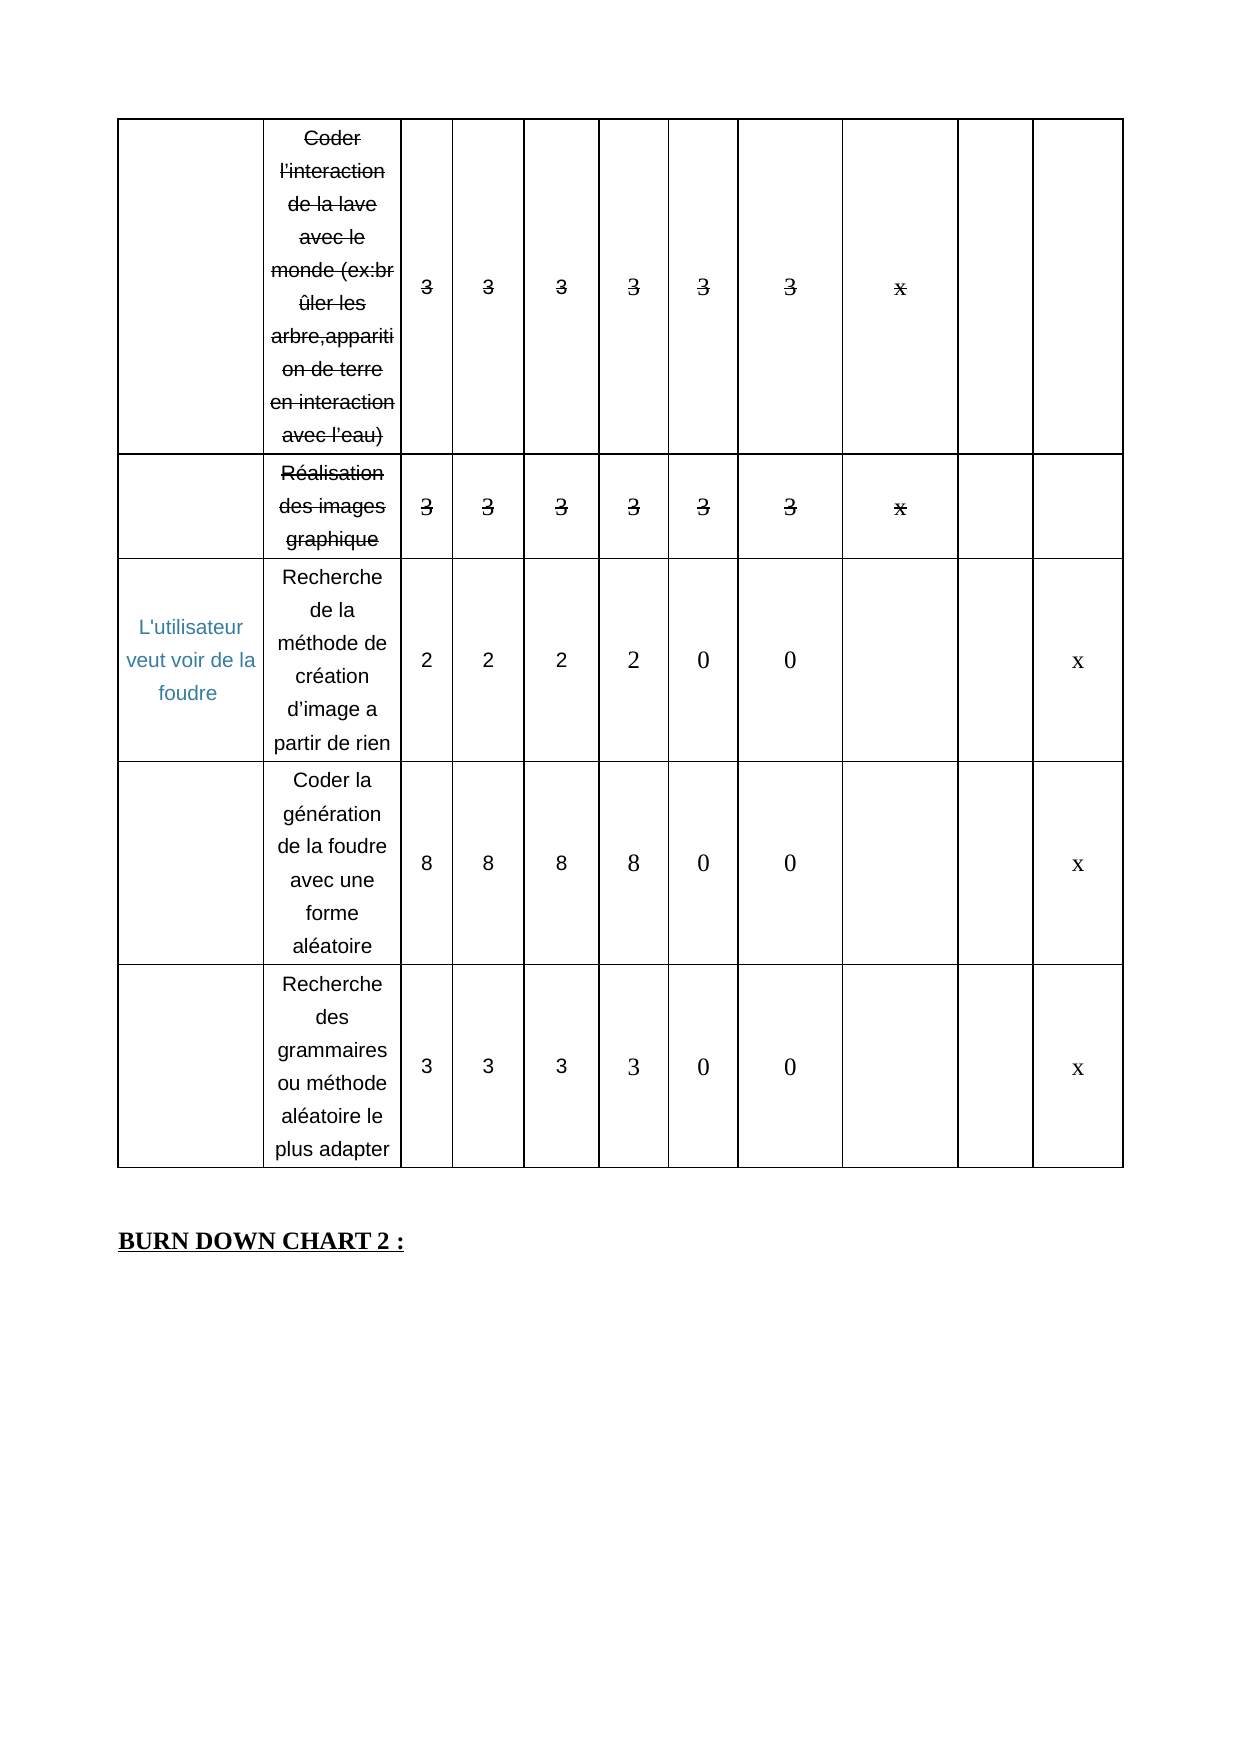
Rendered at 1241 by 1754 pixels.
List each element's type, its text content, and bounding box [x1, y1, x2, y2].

table_cell 8 [525, 762, 598, 964]
table_cell 3 [739, 455, 842, 557]
table_cell Coder la génération de la foudre avec une forme aléatoire [264, 762, 400, 964]
table_cell 0 [739, 762, 842, 964]
table_cell [119, 965, 263, 1167]
table_cell [959, 965, 1032, 1167]
table_cell [1034, 120, 1122, 453]
table_cell [959, 559, 1032, 761]
table_cell 8 [402, 762, 452, 964]
table_cell 2 [600, 559, 668, 761]
table_cell 3 [402, 120, 452, 453]
table_cell Recherche des grammaires ou méthode aléatoire le plus adapter [264, 965, 400, 1167]
table_cell x [843, 455, 957, 557]
table_cell 3 [525, 455, 598, 557]
table_cell 3 [453, 965, 523, 1167]
table_cell 3 [600, 120, 668, 453]
table_cell 3 [600, 965, 668, 1167]
table_cell 3 [402, 965, 452, 1167]
table_cell [843, 762, 957, 964]
table_cell [119, 455, 263, 557]
table_cell 8 [453, 762, 523, 964]
table_cell 3 [669, 455, 737, 557]
table_cell x [843, 120, 957, 453]
table_cell [843, 559, 957, 761]
table_cell 0 [669, 559, 737, 761]
table_cell [843, 965, 957, 1167]
table_cell [959, 120, 1032, 453]
table_cell Réalisation des images graphique [264, 455, 400, 557]
table_cell [119, 120, 263, 453]
text BURN DOWN CHART 2 : [118, 1226, 1122, 1254]
table_cell Coder l’interaction de la lave avec le monde (ex:brûler les arbre,apparition de terre en interaction avec l’eau) [264, 120, 400, 453]
table_cell 0 [739, 559, 842, 761]
table_cell 2 [402, 559, 452, 761]
table_cell 3 [525, 120, 598, 453]
table_cell 3 [739, 120, 842, 453]
table_cell [959, 455, 1032, 557]
table_cell L'utilisateur veut voir de la foudre [119, 559, 263, 761]
table_cell 3 [453, 120, 523, 453]
table_cell 3 [453, 455, 523, 557]
table_cell 3 [525, 965, 598, 1167]
table_cell 0 [739, 965, 842, 1167]
table_cell 0 [669, 762, 737, 964]
table_cell x [1034, 559, 1122, 761]
table_cell [119, 762, 263, 964]
table_cell 2 [453, 559, 523, 761]
table_cell 0 [669, 965, 737, 1167]
table_cell [1034, 455, 1122, 557]
table_cell 3 [402, 455, 452, 557]
table_cell Recherche de la méthode de création d’image a partir de rien [264, 559, 400, 761]
table_cell 3 [669, 120, 737, 453]
table_cell 2 [525, 559, 598, 761]
table_cell x [1034, 965, 1122, 1167]
table_cell [959, 762, 1032, 964]
table_cell 8 [600, 762, 668, 964]
table_cell x [1034, 762, 1122, 964]
table_cell 3 [600, 455, 668, 557]
